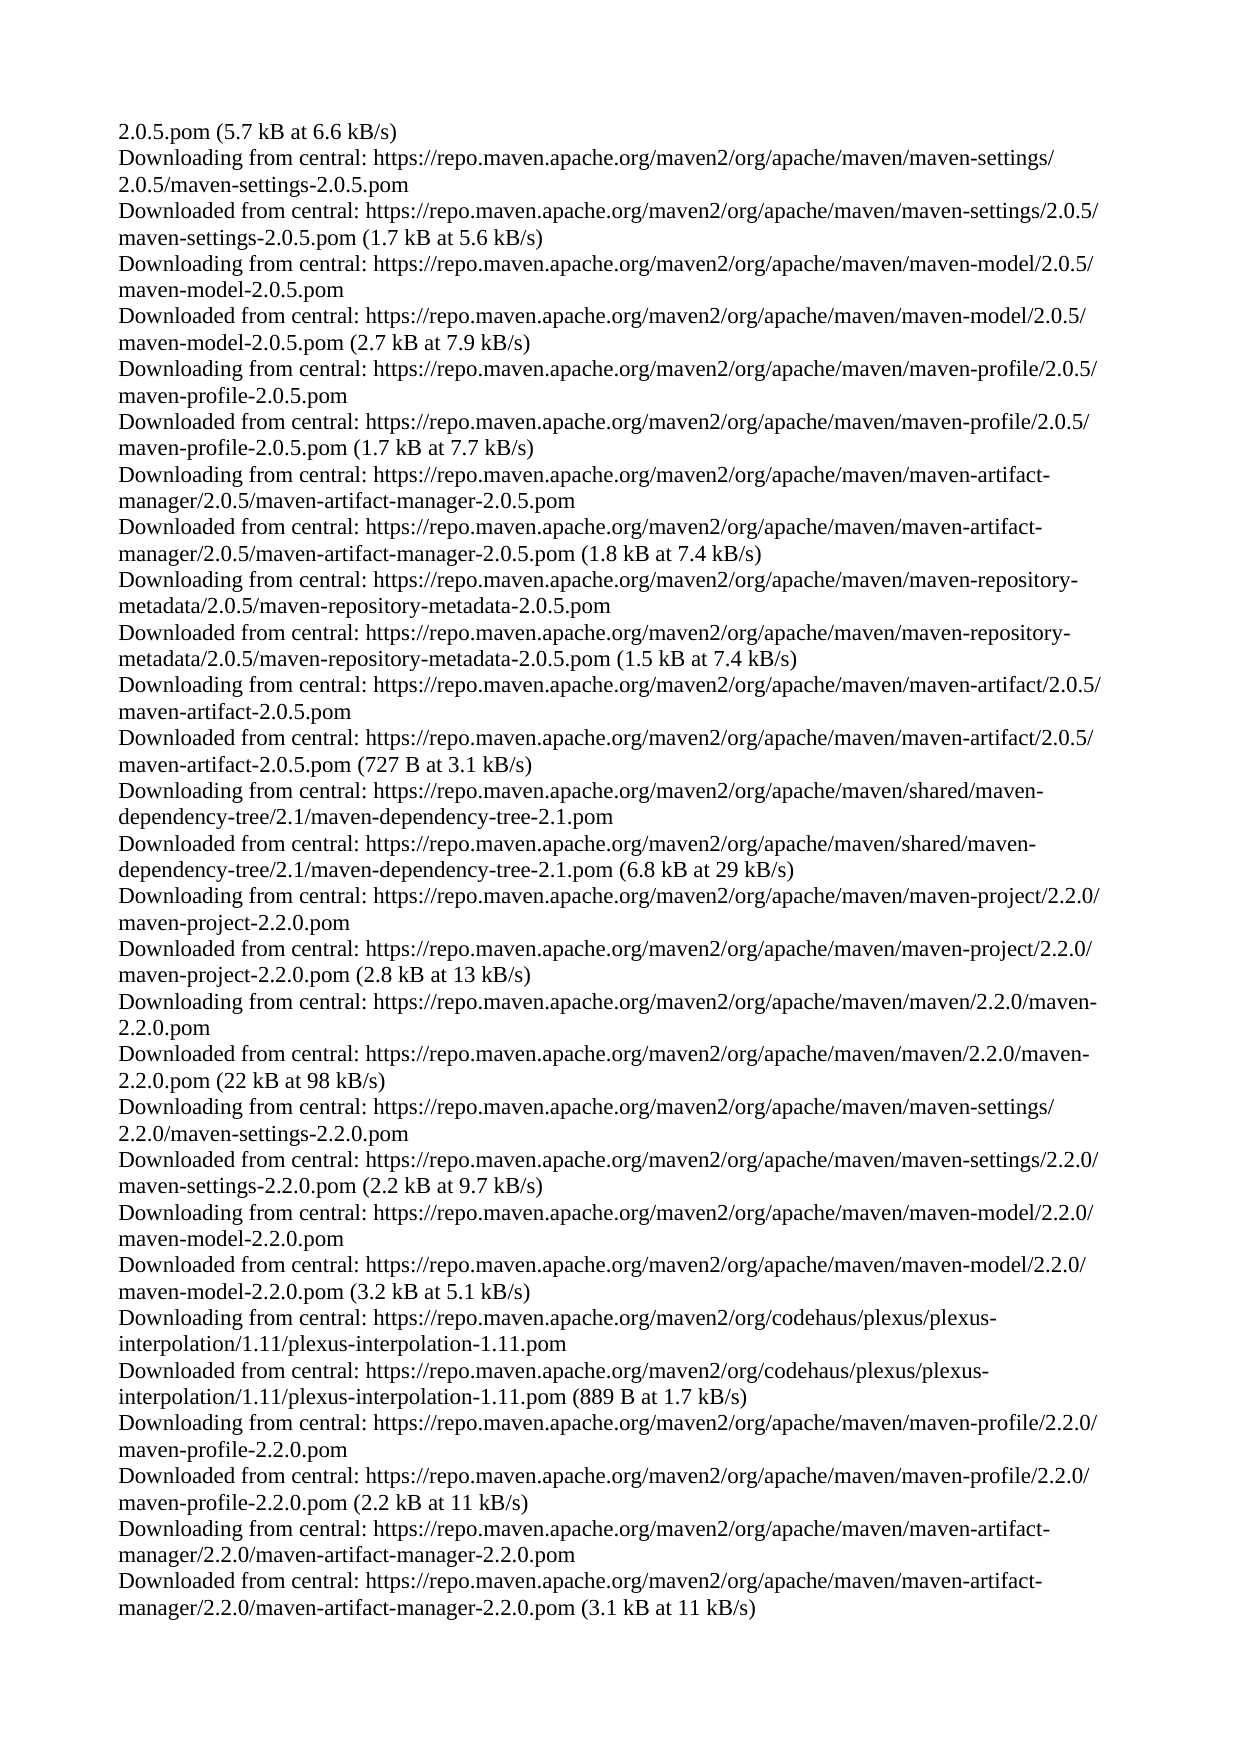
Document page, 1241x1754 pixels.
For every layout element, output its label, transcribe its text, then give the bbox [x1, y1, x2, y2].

text Downloading from central: https://repo.maven.apache.org/maven2/org/apache/maven/maven-model/2.0.5/maven-model-2.0.5.pom [118, 250, 1122, 303]
text Downloading from central: https://repo.maven.apache.org/maven2/org/apache/maven/maven-artifact/2.0.5/maven-artifact-2.0.5.pom [118, 672, 1122, 724]
text Downloading from central: https://repo.maven.apache.org/maven2/org/apache/maven/maven-project/2.2.0/maven-project-2.2.0.pom [118, 882, 1122, 935]
text 2.0.5.pom (5.7 kB at 6.6 kB/s) [118, 118, 1122, 144]
text Downloading from central: https://repo.maven.apache.org/maven2/org/apache/maven/maven-profile/2.0.5/maven-profile-2.0.5.pom [118, 355, 1122, 408]
text Downloaded from central: https://repo.maven.apache.org/maven2/org/apache/maven/maven-artifact-manager/2.0.5/maven-artifact-manager-2.0.5.pom (1.8 kB at 7.4 kB/s) [118, 513, 1122, 566]
text Downloaded from central: https://repo.maven.apache.org/maven2/org/apache/maven/maven-profile/2.0.5/maven-profile-2.0.5.pom (1.7 kB at 7.7 kB/s) [118, 408, 1122, 461]
text Downloaded from central: https://repo.maven.apache.org/maven2/org/apache/maven/maven-repository-metadata/2.0.5/maven-repository-metadata-2.0.5.pom (1.5 kB at 7.4 kB/s) [118, 619, 1122, 672]
text Downloading from central: https://repo.maven.apache.org/maven2/org/apache/maven/maven-artifact-manager/2.2.0/maven-artifact-manager-2.2.0.pom [118, 1515, 1122, 1568]
text Downloading from central: https://repo.maven.apache.org/maven2/org/apache/maven/maven-artifact-manager/2.0.5/maven-artifact-manager-2.0.5.pom [118, 461, 1122, 513]
text Downloaded from central: https://repo.maven.apache.org/maven2/org/apache/maven/shared/maven-dependency-tree/2.1/maven-dependency-tree-2.1.pom (6.8 kB at 29 kB/s) [118, 830, 1122, 882]
text Downloading from central: https://repo.maven.apache.org/maven2/org/apache/maven/maven-repository-metadata/2.0.5/maven-repository-metadata-2.0.5.pom [118, 566, 1122, 619]
text Downloaded from central: https://repo.maven.apache.org/maven2/org/apache/maven/maven-model/2.0.5/maven-model-2.0.5.pom (2.7 kB at 7.9 kB/s) [118, 303, 1122, 355]
text Downloaded from central: https://repo.maven.apache.org/maven2/org/apache/maven/maven-model/2.2.0/maven-model-2.2.0.pom (3.2 kB at 5.1 kB/s) [118, 1251, 1122, 1304]
text Downloaded from central: https://repo.maven.apache.org/maven2/org/apache/maven/maven-project/2.2.0/maven-project-2.2.0.pom (2.8 kB at 13 kB/s) [118, 935, 1122, 988]
text Downloading from central: https://repo.maven.apache.org/maven2/org/apache/maven/maven-profile/2.2.0/maven-profile-2.2.0.pom [118, 1409, 1122, 1462]
text Downloading from central: https://repo.maven.apache.org/maven2/org/codehaus/plexus/plexus-interpolation/1.11/plexus-interpolation-1.11.pom [118, 1304, 1122, 1357]
text Downloaded from central: https://repo.maven.apache.org/maven2/org/apache/maven/maven-profile/2.2.0/maven-profile-2.2.0.pom (2.2 kB at 11 kB/s) [118, 1462, 1122, 1515]
text Downloaded from central: https://repo.maven.apache.org/maven2/org/apache/maven/maven-settings/2.2.0/maven-settings-2.2.0.pom (2.2 kB at 9.7 kB/s) [118, 1146, 1122, 1199]
text Downloaded from central: https://repo.maven.apache.org/maven2/org/apache/maven/maven/2.2.0/maven-2.2.0.pom (22 kB at 98 kB/s) [118, 1041, 1122, 1093]
text Downloading from central: https://repo.maven.apache.org/maven2/org/apache/maven/maven/2.2.0/maven-2.2.0.pom [118, 988, 1122, 1041]
text Downloading from central: https://repo.maven.apache.org/maven2/org/apache/maven/maven-settings/2.0.5/maven-settings-2.0.5.pom [118, 144, 1122, 197]
text Downloaded from central: https://repo.maven.apache.org/maven2/org/apache/maven/maven-artifact/2.0.5/maven-artifact-2.0.5.pom (727 B at 3.1 kB/s) [118, 724, 1122, 777]
text Downloading from central: https://repo.maven.apache.org/maven2/org/apache/maven/maven-settings/2.2.0/maven-settings-2.2.0.pom [118, 1093, 1122, 1146]
text Downloaded from central: https://repo.maven.apache.org/maven2/org/apache/maven/maven-artifact-manager/2.2.0/maven-artifact-manager-2.2.0.pom (3.1 kB at 11 kB/s) [118, 1568, 1122, 1620]
text Downloaded from central: https://repo.maven.apache.org/maven2/org/codehaus/plexus/plexus-interpolation/1.11/plexus-interpolation-1.11.pom (889 B at 1.7 kB/s) [118, 1357, 1122, 1409]
text Downloading from central: https://repo.maven.apache.org/maven2/org/apache/maven/maven-model/2.2.0/maven-model-2.2.0.pom [118, 1199, 1122, 1251]
text Downloading from central: https://repo.maven.apache.org/maven2/org/apache/maven/shared/maven-dependency-tree/2.1/maven-dependency-tree-2.1.pom [118, 777, 1122, 830]
text Downloaded from central: https://repo.maven.apache.org/maven2/org/apache/maven/maven-settings/2.0.5/maven-settings-2.0.5.pom (1.7 kB at 5.6 kB/s) [118, 197, 1122, 250]
